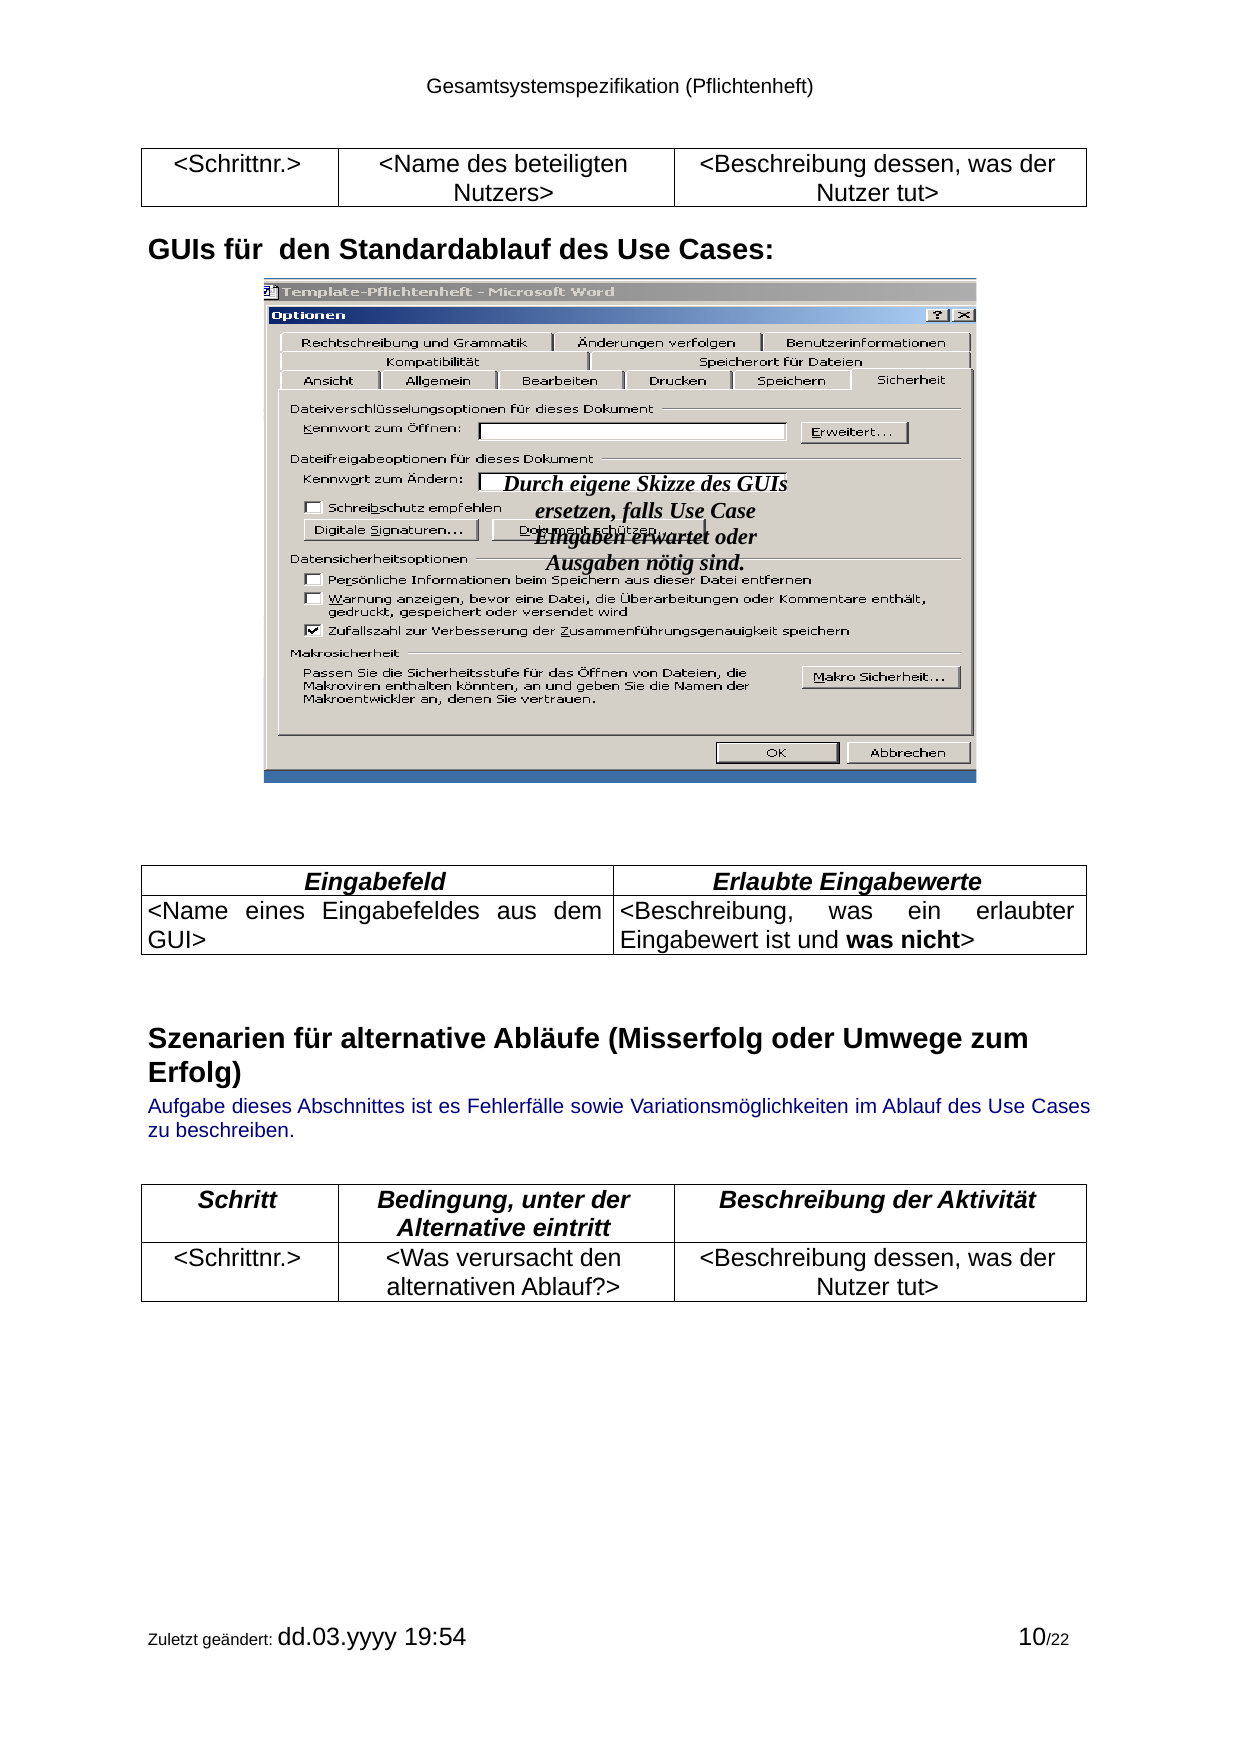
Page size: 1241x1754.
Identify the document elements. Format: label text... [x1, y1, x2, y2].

table_cell <Beschreibung dessen, was der Nutzer tut> [675, 1243, 1086, 1301]
text Aufgabe dieses Abschnittes ist es Fehlerfälle sowie Variationsmöglichkeiten im Ablauf des Use Cases zu beschreiben. [148, 1094, 1092, 1142]
subtitle GUIs für den Standardablauf des Use Cases: [148, 232, 1092, 266]
table_header Bedingung, unter der Alternative eintritt [339, 1185, 674, 1242]
picture [263, 278, 531, 783]
table_cell <Beschreibung dessen, was der Nutzer tut> [675, 149, 1086, 206]
subtitle Szenarien für alternative Abläufe (Misserfolg oder Umwege zum Erfolg) [148, 1021, 1092, 1088]
table_header Beschreibung der Aktivität [675, 1185, 1086, 1242]
table_cell <Beschreibung, was ein erlaubter Eingabewert ist und was nicht> [614, 896, 1086, 954]
table_cell <Schrittnr.> [142, 1243, 338, 1301]
table_cell <Name eines Eingabefeldes aus dem GUI> [142, 896, 613, 954]
table_cell <Was verursacht den alternativen Ablauf?> [339, 1243, 674, 1301]
table_cell <Schrittnr.> [142, 149, 338, 206]
table_cell <Name des beteiligten Nutzers> [339, 149, 674, 206]
table_header Erlaubte Eingabewerte [614, 866, 1086, 895]
table_header Schritt [142, 1185, 338, 1242]
table_header Eingabefeld [142, 866, 613, 895]
